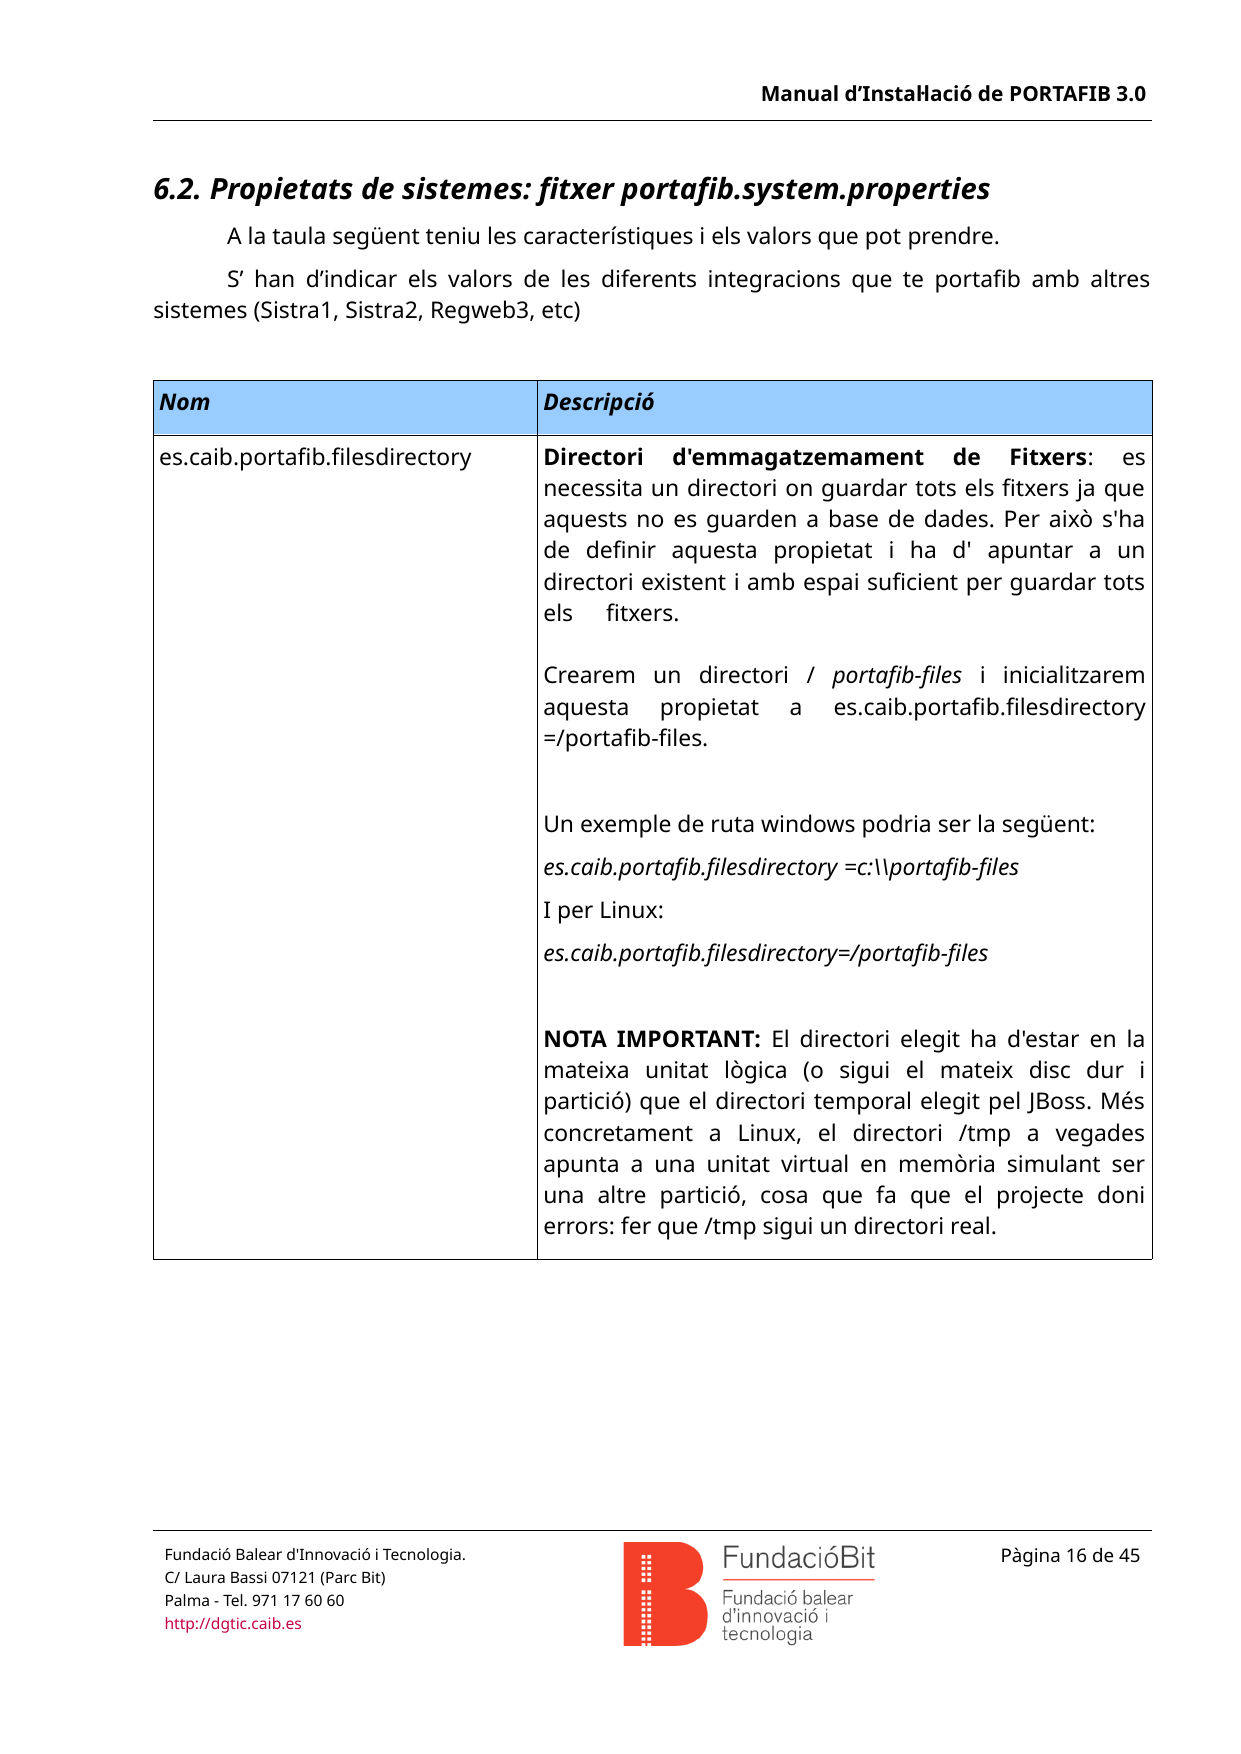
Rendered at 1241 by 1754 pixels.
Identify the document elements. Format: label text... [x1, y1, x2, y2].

table_header Nom [154, 381, 537, 434]
table_header Descripció [538, 381, 1152, 434]
table_cell Directori d'emmagatzemament de Fitxers: es necessita un directori on guardar tots els fitxers ja que aquests no es guarden a base de dades. Per això s'ha de definir aquesta propietat i ha d' apuntar a un directori existent i amb espai suficient per guardar tots els fitxers. Crearem un directori / portafib-files i inicialitzarem aquesta propietat a es.caib.portafib.filesdirectory =/portafib-files. Un exemple de ruta windows podria ser la següent: es.caib.portafib.filesdirectory =c:\\portafib-files I per Linux: es.caib.portafib.filesdirectory=/portafib-files NOTA IMPORTANT: El directori elegit ha d'estar en la mateixa unitat lògica (o sigui el mateix disc dur i partició) que el directori temporal elegit pel JBoss. Més concretament a Linux, el directori /tmp a vegades apunta a una unitat virtual en memòria simulant ser una altre partició, cosa que fa que el projecte doni errors: fer que /tmp sigui un directori real. [538, 436, 1152, 1259]
text S’ han d’indicar els valors de les diferents integracions que te portafib amb altres sistemes (Sistra1, Sistra2, Regweb3, etc) [153, 263, 1152, 325]
text A la taula següent teniu les característiques i els valors que pot prendre. [153, 220, 1152, 251]
table_cell es.caib.portafib.filesdirectory [154, 436, 537, 1259]
picture [623, 1542, 875, 1646]
subtitle Propietats de sistemes: fitxer portafib.system.properties [153, 168, 1152, 208]
